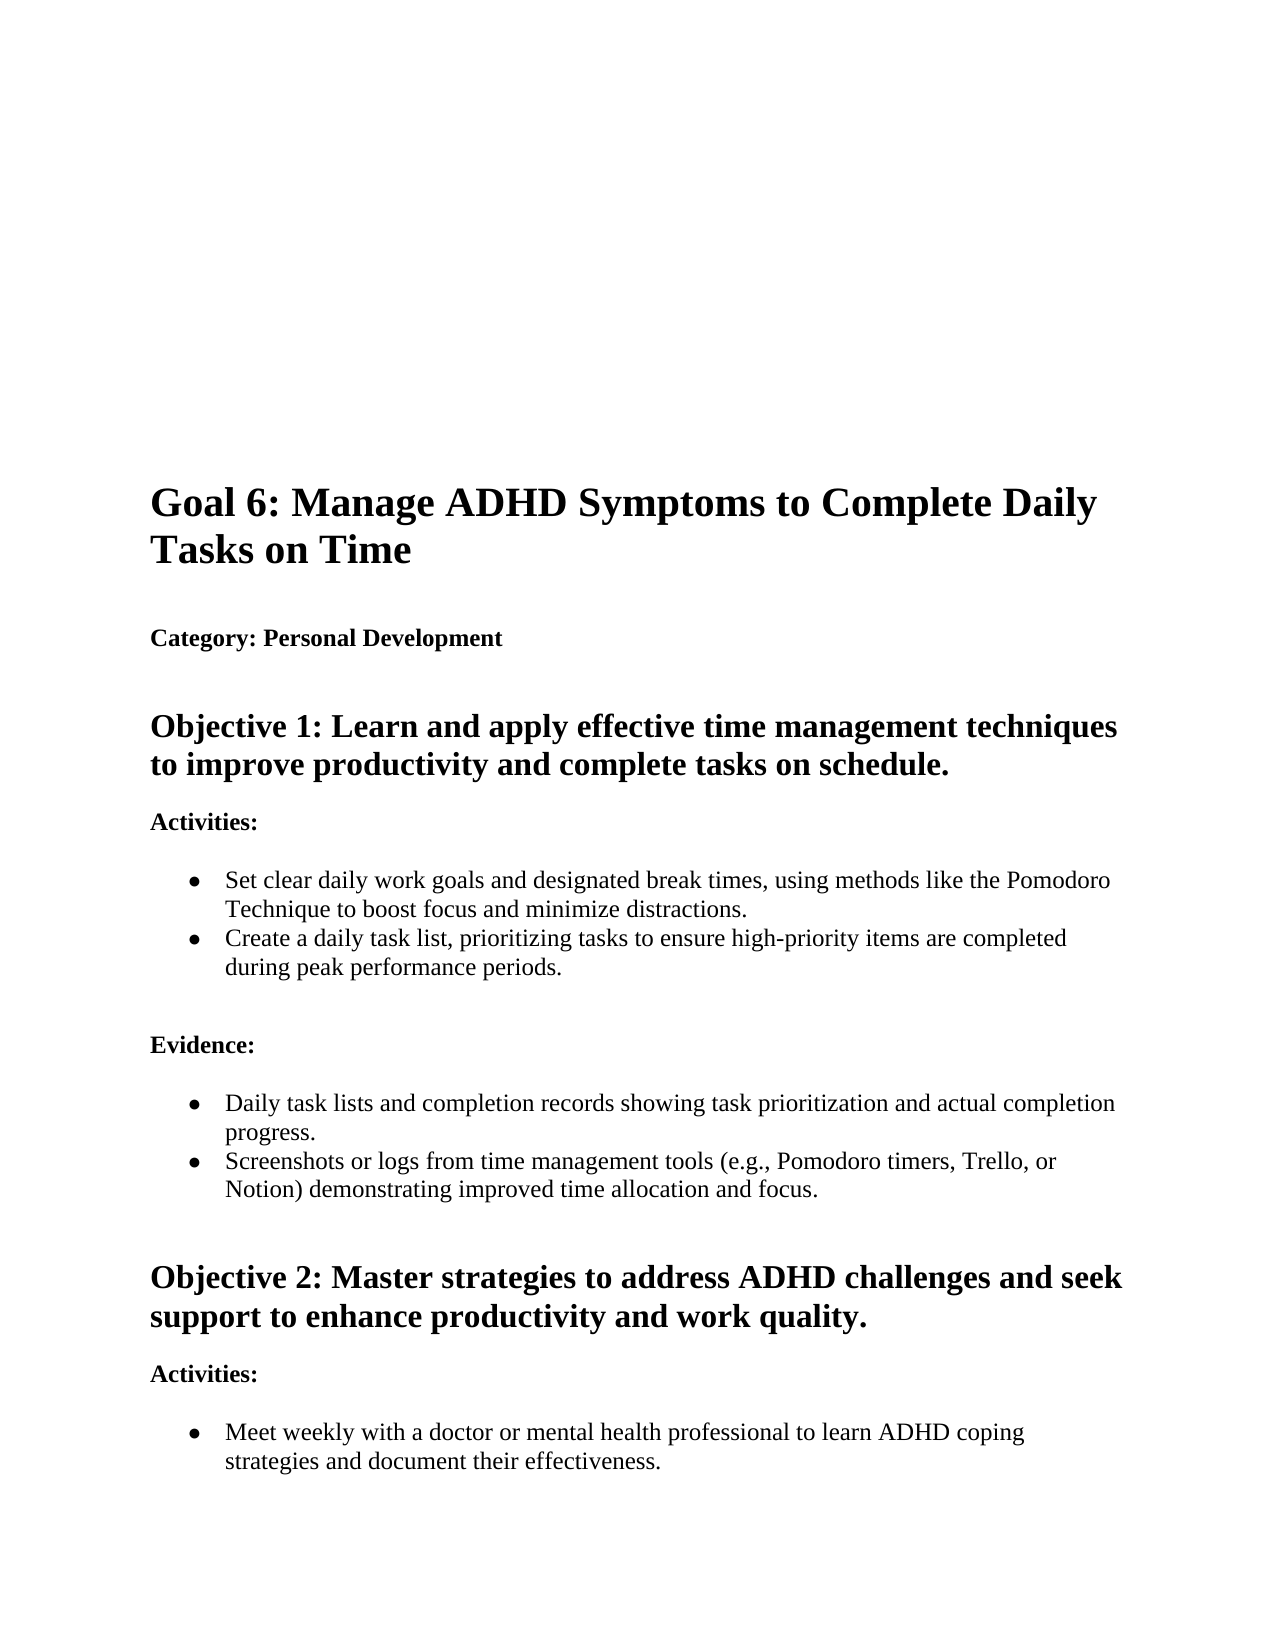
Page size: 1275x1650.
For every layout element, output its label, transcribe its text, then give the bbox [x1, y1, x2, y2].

list Daily task lists and completion records showing task prioritization and actual completion progress. [187, 1088, 1125, 1146]
subtitle Objective 1: Learn and apply effective time management techniques to improve productivity and complete tasks on schedule. [150, 706, 1125, 782]
subtitle Goal 6: Manage ADHD Symptoms to Complete Daily Tasks on Time [150, 477, 1125, 573]
list Meet weekly with a doctor or mental health professional to learn ADHD coping strategies and document their effectiveness. [187, 1417, 1125, 1474]
list Screenshots or logs from time management tools (e.g., Pomodoro timers, Trello, or Notion) demonstrating improved time allocation and focus. [187, 1146, 1125, 1203]
subtitle Evidence: [150, 1030, 1125, 1059]
subtitle Activities: [150, 807, 1125, 836]
list Set clear daily work goals and designated break times, using methods like the Pomodoro Technique to boost focus and minimize distractions. [187, 865, 1125, 923]
subtitle Objective 2: Master strategies to address ADHD challenges and seek support to enhance productivity and work quality. [150, 1257, 1125, 1334]
text Category: Personal Development [150, 623, 1125, 652]
subtitle Activities: [150, 1359, 1125, 1388]
list Create a daily task list, prioritizing tasks to ensure high-priority items are completed during peak performance periods. [187, 923, 1125, 980]
